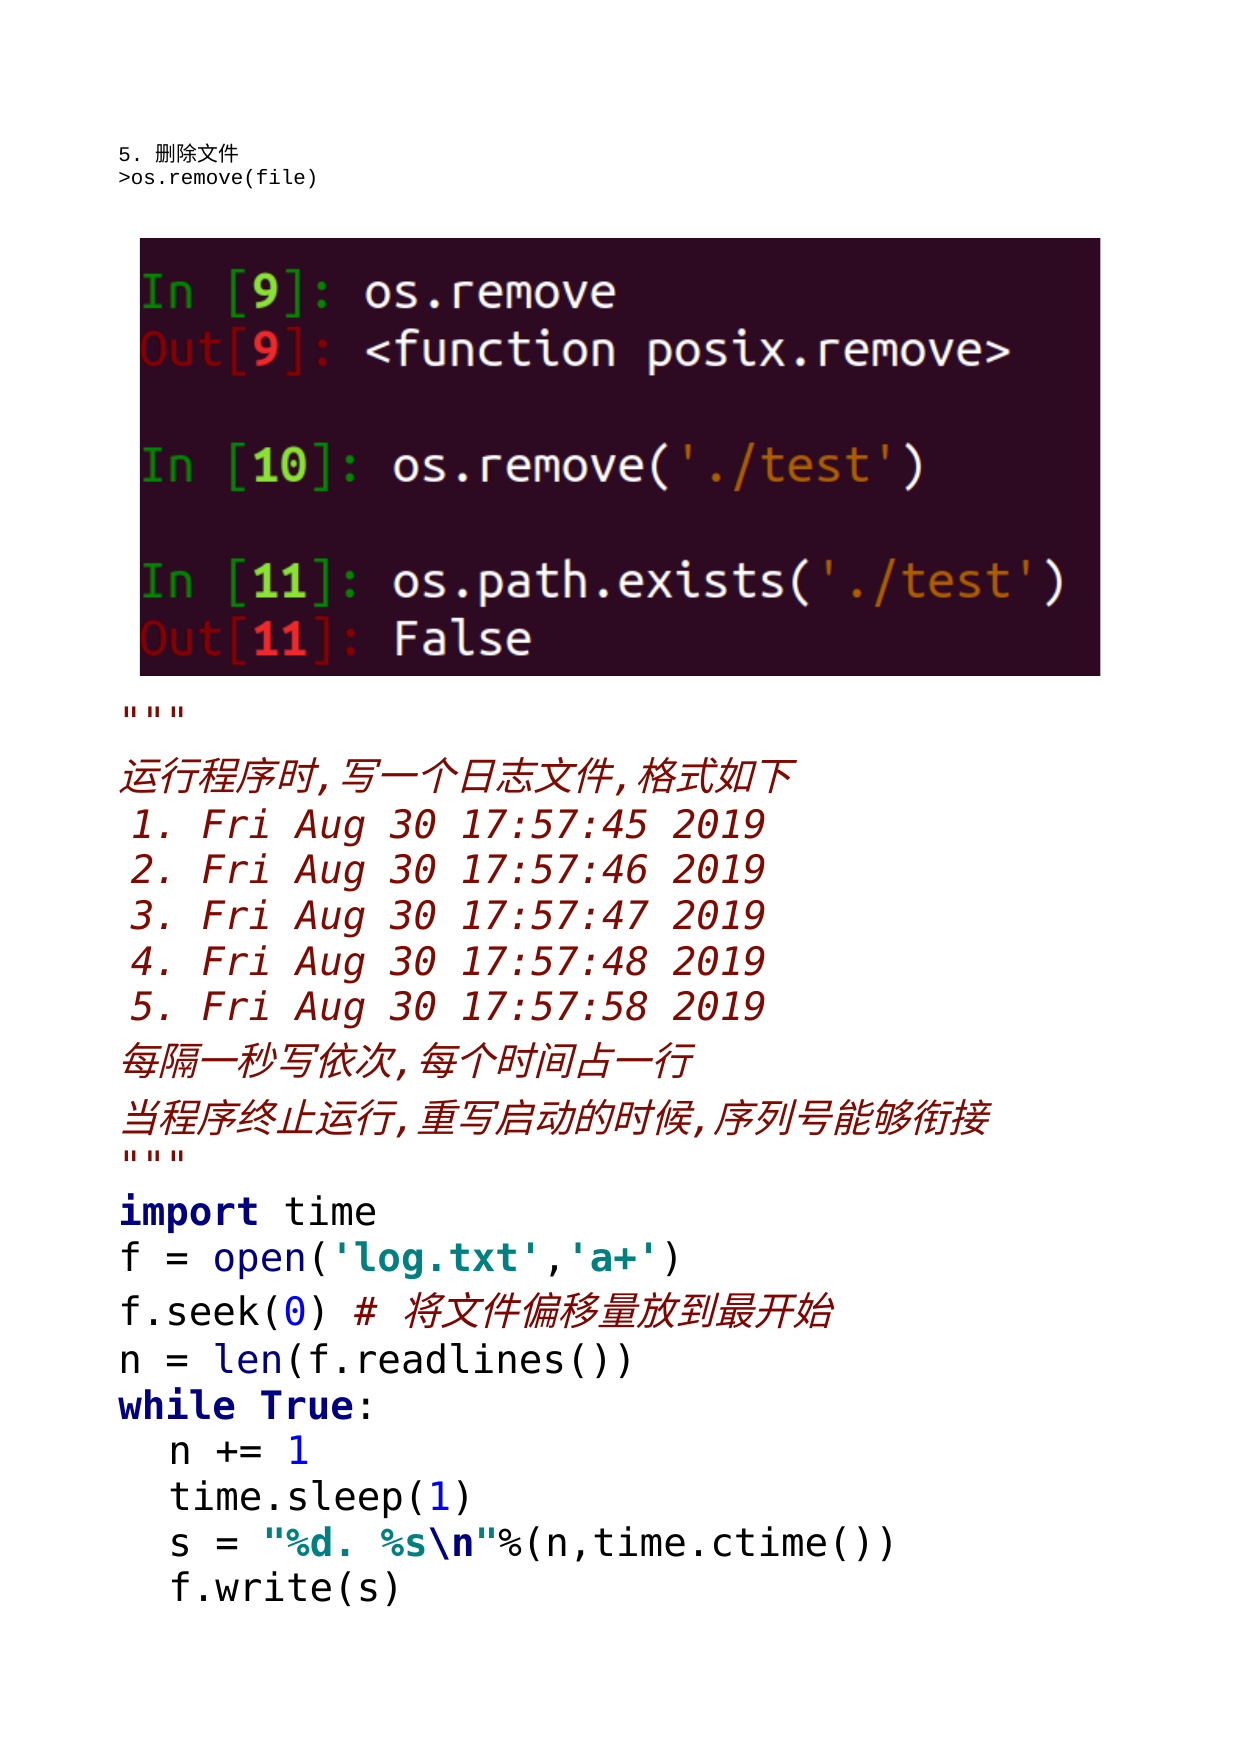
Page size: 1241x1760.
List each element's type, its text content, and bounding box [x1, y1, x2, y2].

text """ [118, 699, 1122, 745]
text 2. Fri Aug 30 17:57:46 2019 [118, 847, 1122, 893]
text s = "%d. %s\n"%(n,time.ctime()) [118, 1519, 1122, 1565]
text 1. Fri Aug 30 17:57:45 2019 [118, 802, 1122, 847]
text import time [118, 1189, 1122, 1235]
text >os.remove(file) [118, 167, 1122, 191]
text while True: [118, 1383, 1122, 1428]
picture [139, 238, 1101, 676]
text n += 1 [118, 1428, 1122, 1474]
text 当程序终止运行,重写启动的时候,序列号能够衔接 [118, 1087, 1122, 1143]
text f.write(s) [118, 1565, 1122, 1611]
text n = len(f.readlines()) [118, 1337, 1122, 1383]
text 5. Fri Aug 30 17:57:58 2019 [118, 984, 1122, 1030]
text f = open('log.txt','a+') [118, 1235, 1122, 1280]
text 5. 删除文件 [118, 142, 1122, 167]
text f.seek(0) # 将文件偏移量放到最开始 [118, 1280, 1122, 1337]
text time.sleep(1) [118, 1474, 1122, 1519]
text 每隔一秒写依次,每个时间占一行 [118, 1030, 1122, 1087]
text 3. Fri Aug 30 17:57:47 2019 [118, 893, 1122, 939]
text 运行程序时,写一个日志文件,格式如下 [118, 745, 1122, 802]
text 4. Fri Aug 30 17:57:48 2019 [118, 939, 1122, 984]
text """ [118, 1143, 1122, 1189]
